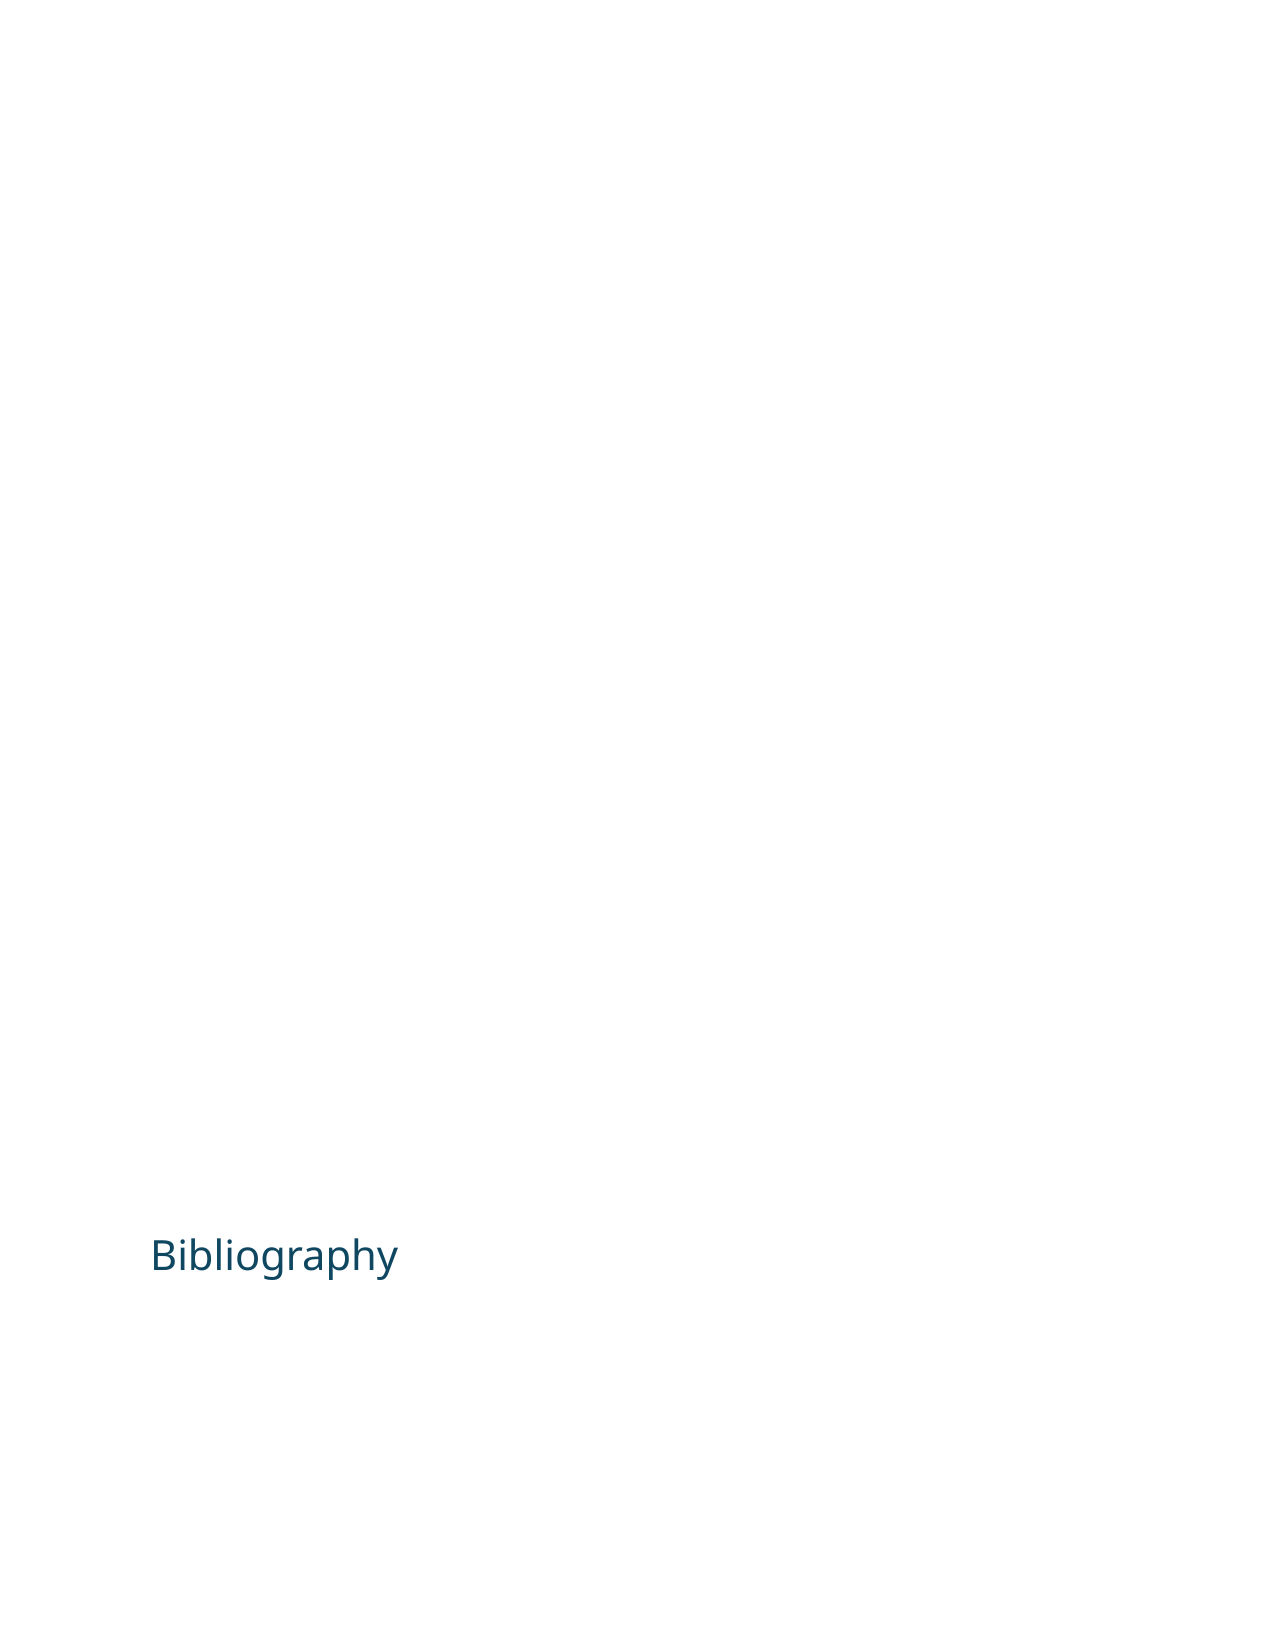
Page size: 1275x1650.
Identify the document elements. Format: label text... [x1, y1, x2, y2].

subtitle Bibliography [150, 1225, 1125, 1282]
